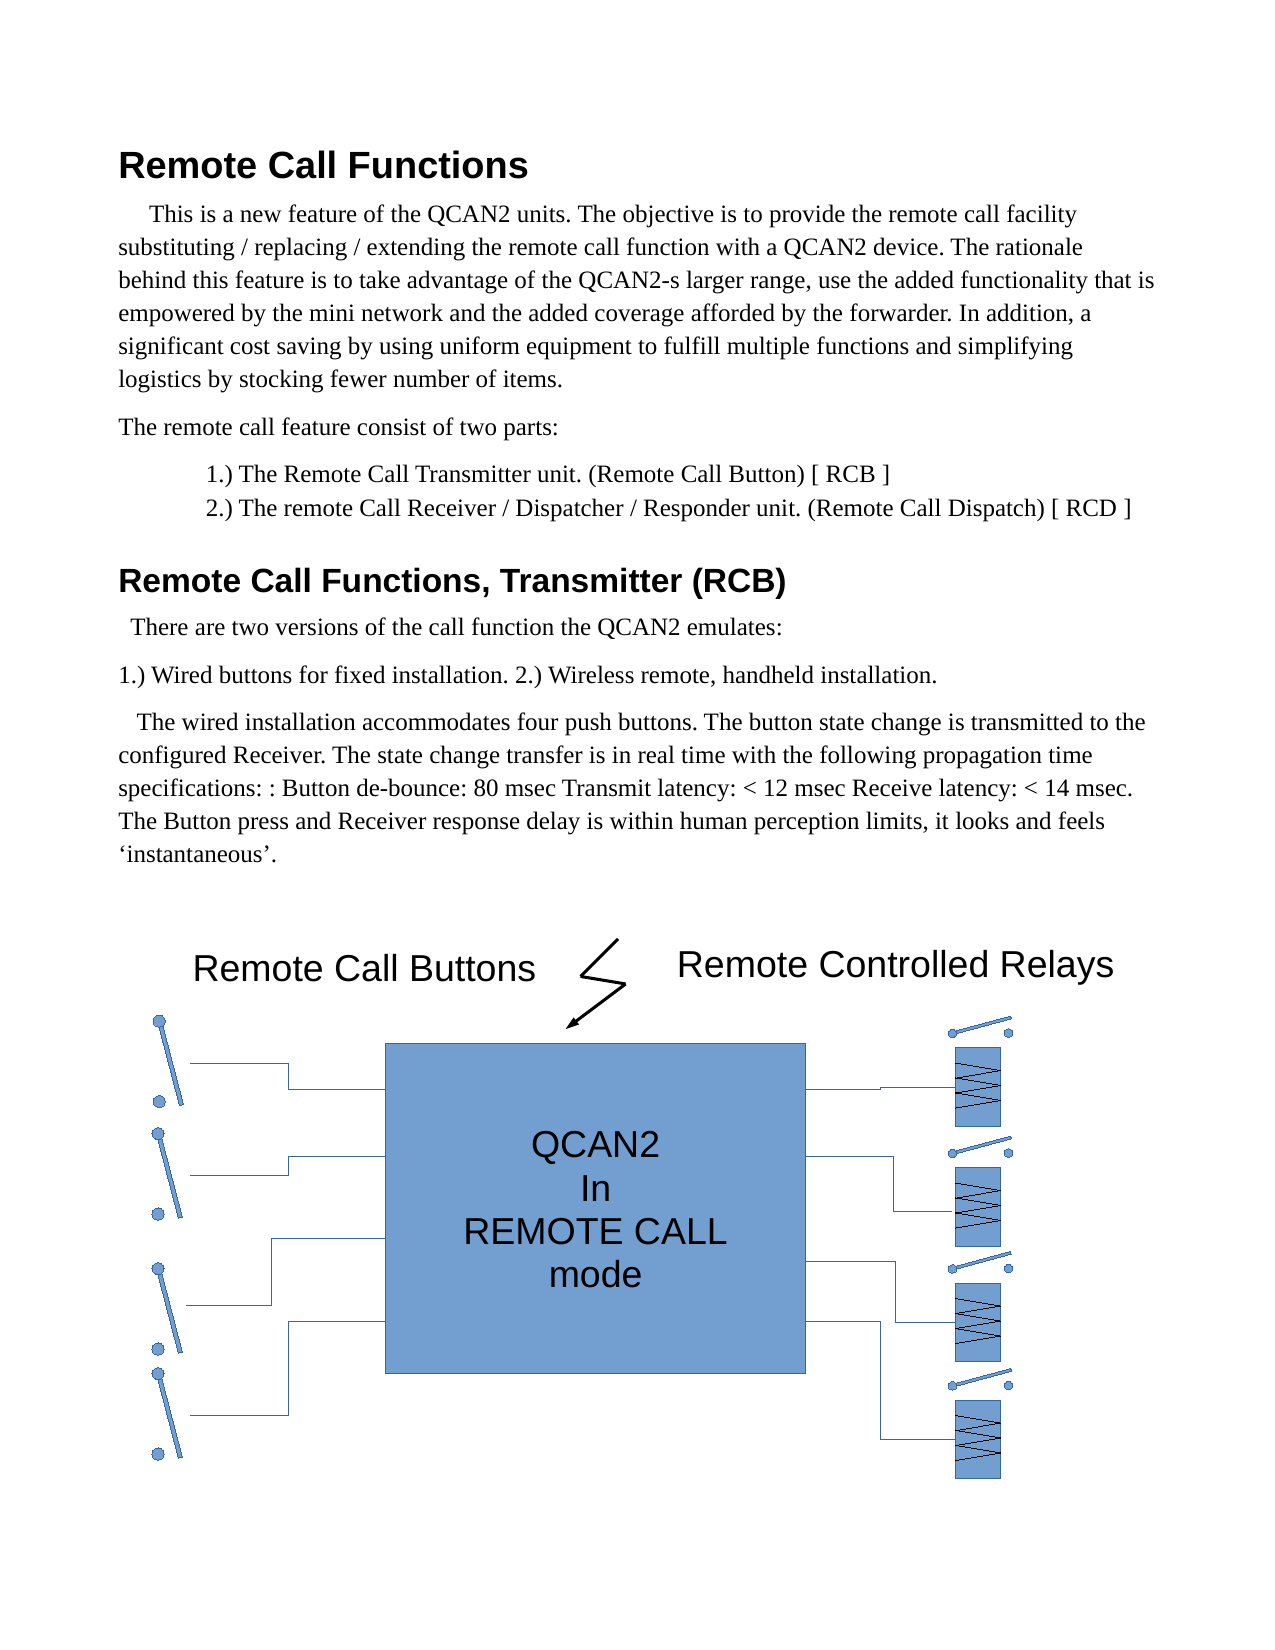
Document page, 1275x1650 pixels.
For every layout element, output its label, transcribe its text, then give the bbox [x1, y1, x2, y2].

text The remote call feature consist of two parts: [118, 412, 1157, 441]
text 1.) Wired buttons for fixed installation. 2.) Wireless remote, handheld installation. [118, 660, 1157, 688]
subtitle Remote Call Functions [118, 143, 1157, 187]
text This is a new feature of the QCAN2 units. The objective is to provide the remote call facility substituting / replacing / extending the remote call function with a QCAN2 device. The rationale behind this feature is to take advantage of the QCAN2-s larger range, use the added functionality that is empowered by the mini network and the added coverage afforded by the forwarder. In addition, a significant cost saving by using uniform equipment to fulfill multiple functions and simplifying logistics by stocking fewer number of items. [118, 199, 1157, 393]
text There are two versions of the call function the QCAN2 emulates: [118, 612, 1157, 641]
text The wired installation accommodates four push buttons. The button state change is transmitted to the configured Receiver. The state change transfer is in real time with the following propagation time specifications: : Button de-bounce: 80 msec Transmit latency: < 12 msec Receive latency: < 14 msec. The Button press and Receiver response delay is within human perception limits, it looks and feels ‘instantaneous’. [118, 707, 1157, 868]
subtitle Remote Call Functions, Transmitter (RCB) [118, 561, 1157, 600]
text 1.) The Remote Call Transmitter unit. (Remote Call Button) [ RCB ] 2.) The remote Call Receiver / Dispatcher / Responder unit. (Remote Call Dispatch) [ RCD ] [206, 459, 1157, 521]
